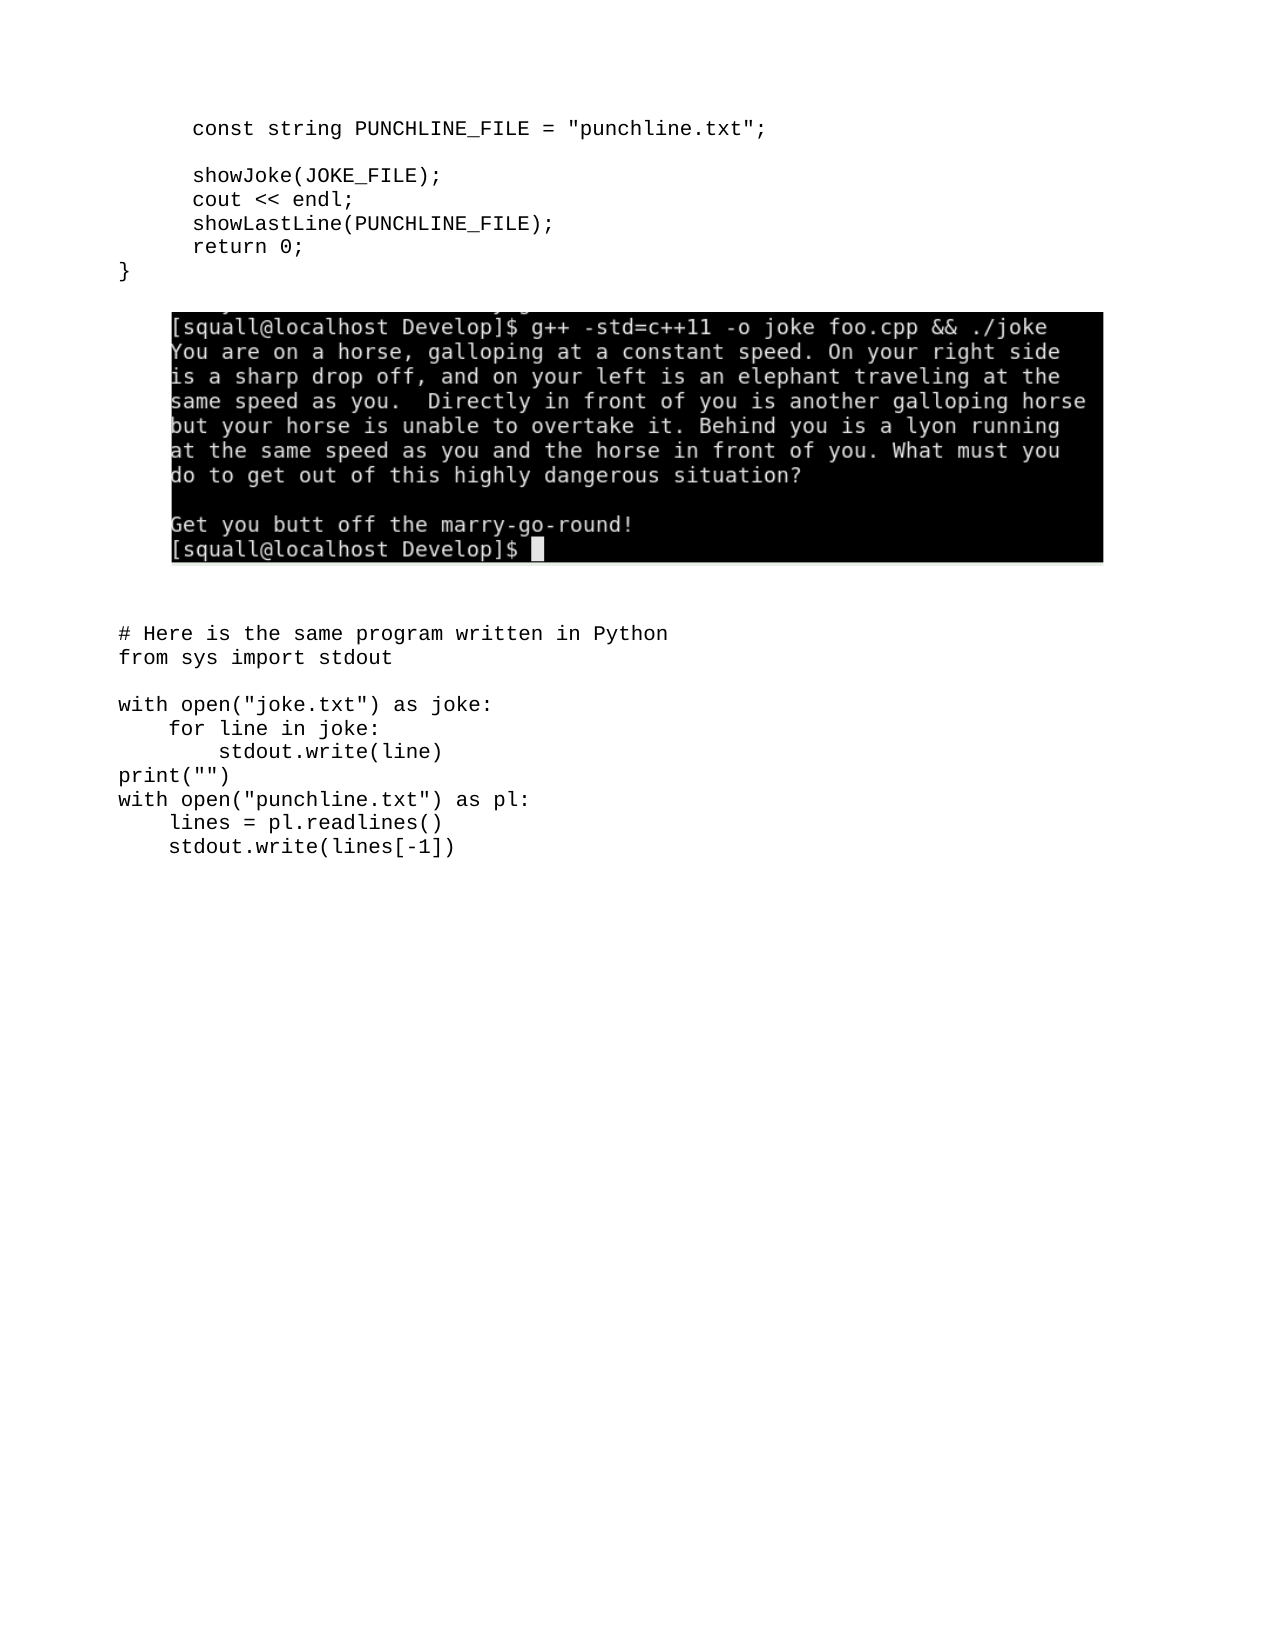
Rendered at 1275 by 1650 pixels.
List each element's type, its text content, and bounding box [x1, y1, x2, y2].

text with open("joke.txt") as joke: [118, 694, 1157, 718]
text return 0; [118, 236, 1157, 260]
picture [171, 312, 1104, 566]
text cout << endl; [118, 189, 1157, 213]
text with open("punchline.txt") as pl: [118, 788, 1157, 812]
text print("") [118, 765, 1157, 788]
text showLastLine(PUNCHLINE_FILE); [118, 213, 1157, 236]
text const string PUNCHLINE_FILE = "punchline.txt"; [118, 118, 1157, 142]
text for line in joke: [118, 718, 1157, 741]
text stdout.write(line) [118, 741, 1157, 765]
text lines = pl.readlines() [118, 812, 1157, 836]
text } [118, 260, 1157, 284]
text # Here is the same program written in Python [118, 623, 1157, 647]
text showJoke(JOKE_FILE); [118, 165, 1157, 189]
text from sys import stdout [118, 647, 1157, 670]
text stdout.write(lines[-1]) [118, 836, 1157, 859]
